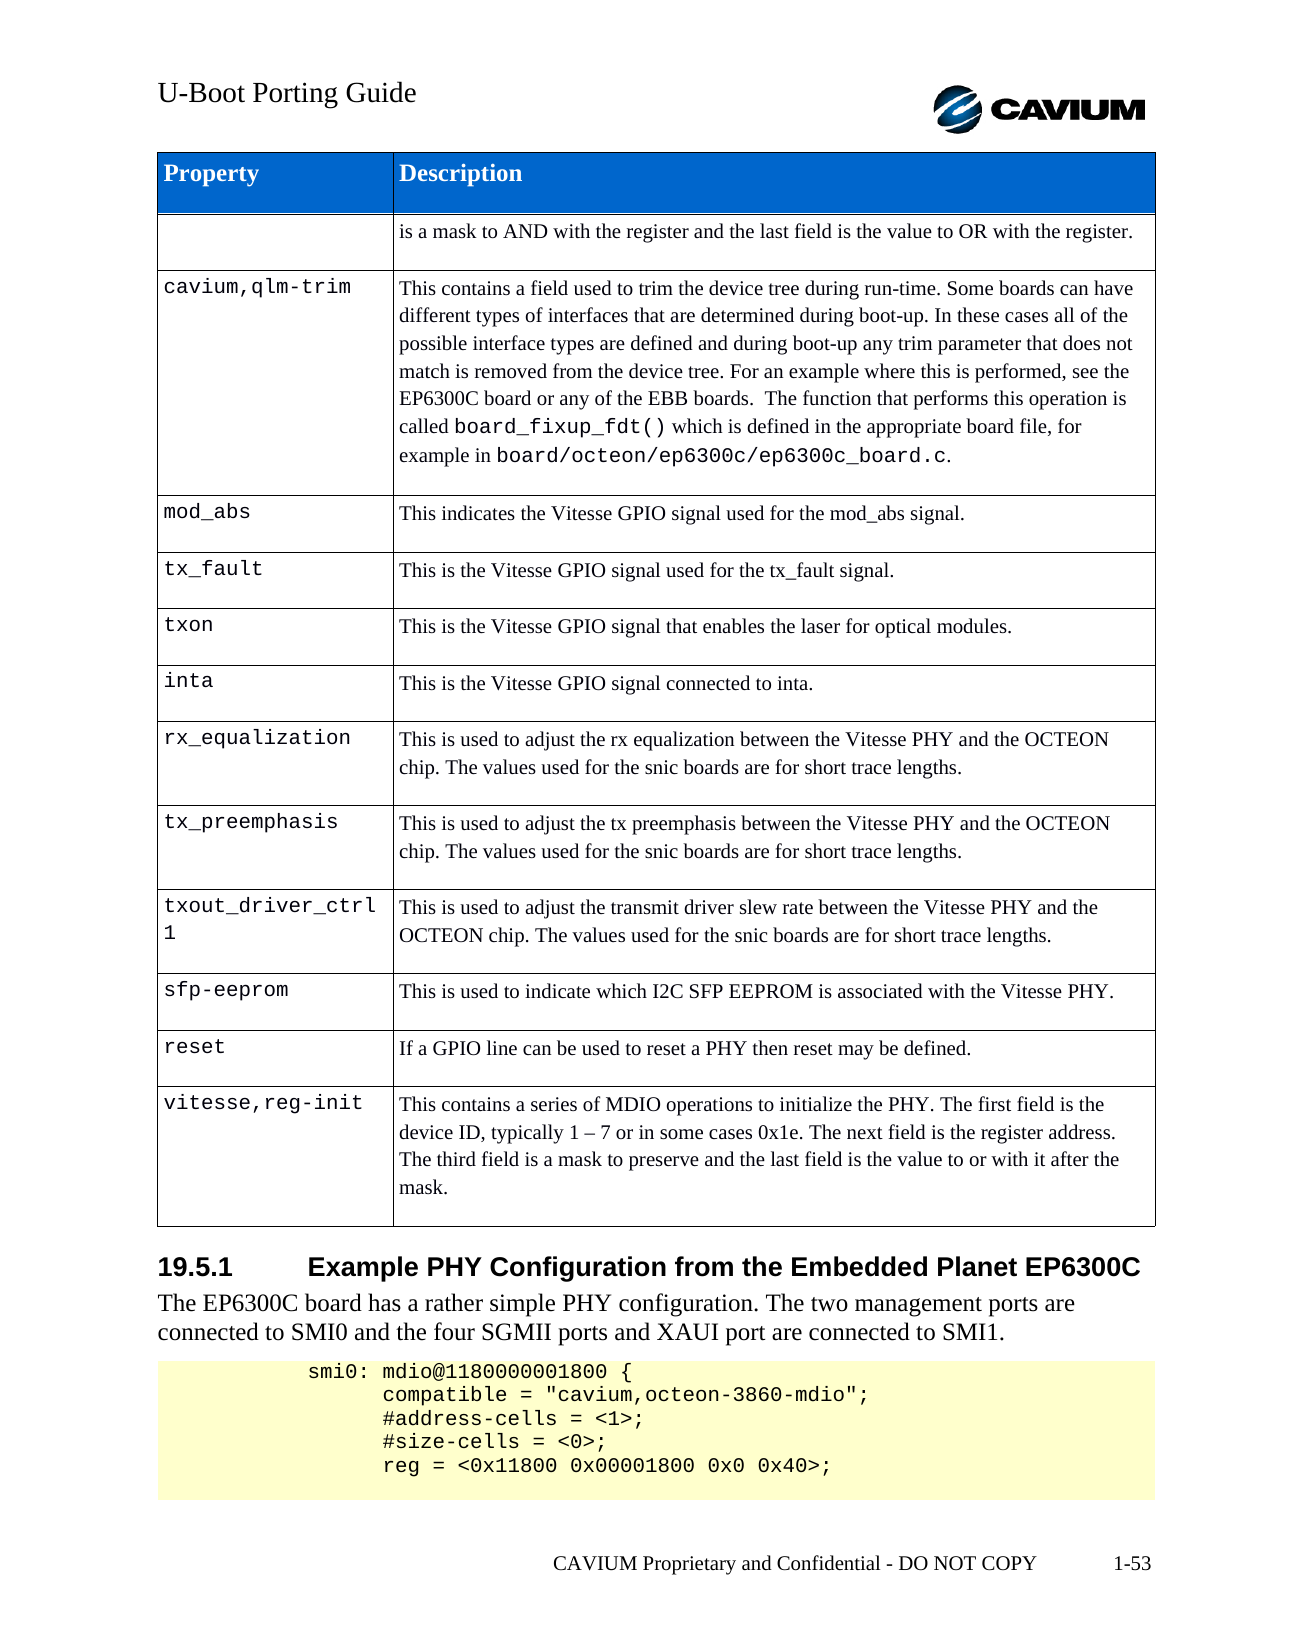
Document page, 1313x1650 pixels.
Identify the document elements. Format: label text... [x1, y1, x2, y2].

table_cell This is used to adjust the rx equalization between the Vitesse PHY and the OCTEON chip. The values used for the snic boards are for short trace lengths. [394, 722, 1155, 805]
table_cell If a GPIO line can be used to reset a PHY then reset may be defined. [394, 1031, 1155, 1086]
table_cell This contains a field used to trim the device tree during run-time. Some boards can have different types of interfaces that are determined during boot-up. In these cases all of the possible interface types are defined and during boot-up any trim parameter that does not match is removed from the device tree. For an example where this is performed, see the EP6300C board or any of the EBB boards. The function that performs this operation is called board_fixup_fdt() which is defined in the appropriate board file, for example in board/octeon/ep6300c/ep6300c_board.c. [394, 271, 1155, 495]
table_cell sfp-eeprom [158, 974, 393, 1030]
table_cell rx_equalization [158, 722, 393, 805]
table_cell reset [158, 1031, 393, 1086]
table_cell txon [158, 609, 393, 665]
table_cell inta [158, 666, 393, 721]
table_cell [158, 215, 393, 270]
table_cell cavium,qlm-trim [158, 271, 393, 495]
table_cell vitesse,reg-init [158, 1087, 393, 1226]
text smi0: mdio@1180000001800 { [157, 1361, 1155, 1384]
table_cell This is the Vitesse GPIO signal connected to inta. [394, 666, 1155, 721]
table_cell mod_abs [158, 496, 393, 552]
table_cell is a mask to AND with the register and the last field is the value to OR with the register. [394, 215, 1155, 270]
table_cell This is the Vitesse GPIO signal that enables the laser for optical modules. [394, 609, 1155, 665]
text The EP6300C board has a rather simple PHY configuration. The two management ports are connected to SMI0 and the four SGMII ports and XAUI port are connected to SMI1. [157, 1288, 1155, 1346]
table_cell This is used to indicate which I2C SFP EEPROM is associated with the Vitesse PHY. [394, 974, 1155, 1030]
text compatible = "cavium,octeon-3860-mdio"; [157, 1384, 1155, 1408]
text #size-cells = <0>; [157, 1432, 1155, 1455]
table_cell This is the Vitesse GPIO signal used for the tx_fault signal. [394, 553, 1155, 608]
table_cell This is used to adjust the transmit driver slew rate between the Vitesse PHY and the OCTEON chip. The values used for the snic boards are for short trace lengths. [394, 890, 1155, 973]
picture [925, 75, 1155, 146]
table_header Property [158, 153, 393, 213]
table_cell tx_fault [158, 553, 393, 608]
table_cell This contains a series of MDIO operations to initialize the PHY. The first field is the device ID, typically 1 – 7 or in some cases 0x1e. The next field is the register address. The third field is a mask to preserve and the last field is the value to or with it after the mask. [394, 1087, 1155, 1226]
table_header Description [394, 153, 1155, 213]
table_cell This is used to adjust the tx preemphasis between the Vitesse PHY and the OCTEON chip. The values used for the snic boards are for short trace lengths. [394, 806, 1155, 889]
table_cell tx_preemphasis [158, 806, 393, 889]
text #address-cells = <1>; [157, 1408, 1155, 1432]
subtitle Example PHY Configuration from the Embedded Planet EP6300C [157, 1251, 1155, 1282]
text reg = <0x11800 0x00001800 0x0 0x40>; [157, 1455, 1155, 1479]
table_cell This indicates the Vitesse GPIO signal used for the mod_abs signal. [394, 496, 1155, 552]
table_cell txout_driver_ctrl1 [158, 890, 393, 973]
